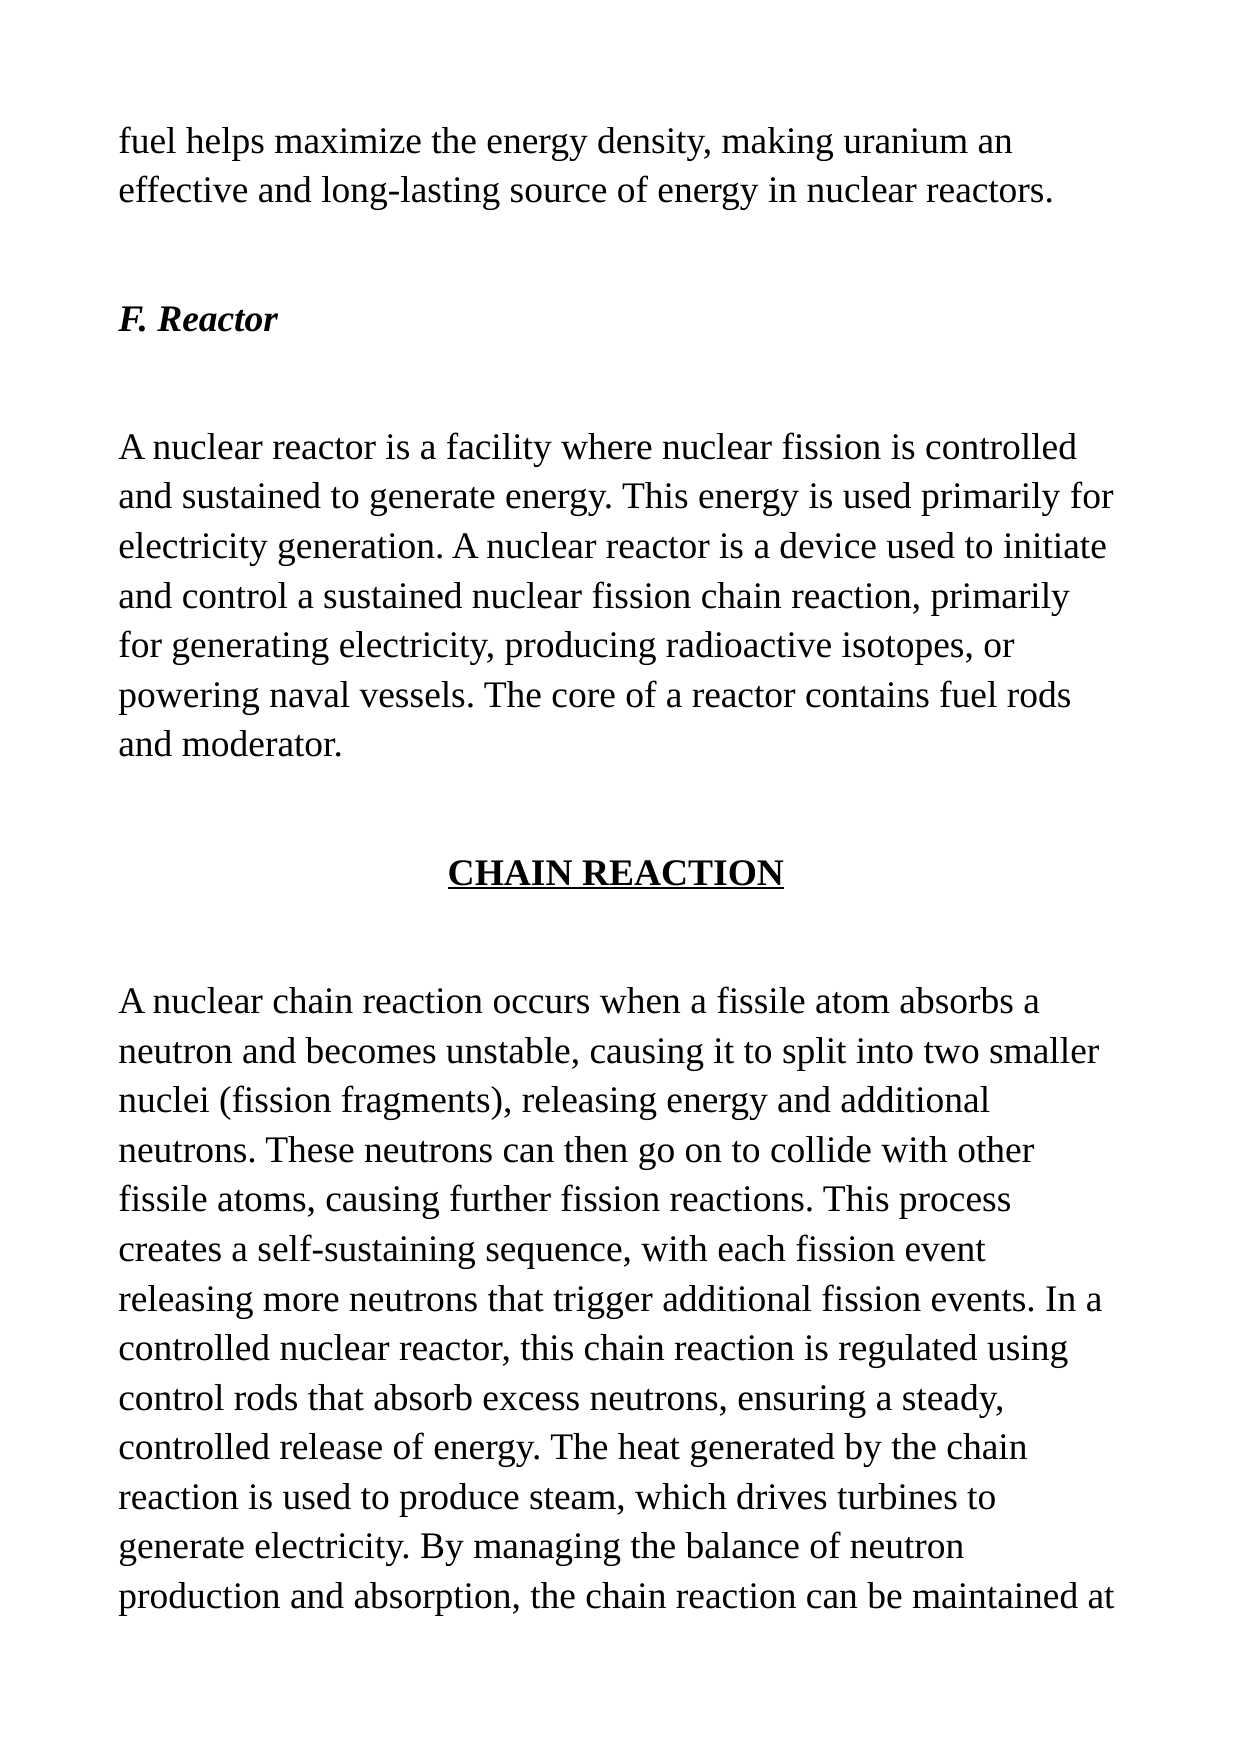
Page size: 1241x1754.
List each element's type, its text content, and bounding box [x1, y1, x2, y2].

text A nuclear reactor is a facility where nuclear fission is controlled and sustained to generate energy. This energy is used primarily for electricity generation. A nuclear reactor is a device used to initiate and control a sustained nuclear fission chain reaction, primarily for generating electricity, producing radioactive isotopes, or powering naval vessels. The core of a reactor contains fuel rods and moderator. [118, 424, 1123, 765]
text fuel helps maximize the energy density, making uranium an effective and long-lasting source of energy in nuclear reactors. [118, 118, 1123, 211]
text CHAIN REACTION [118, 850, 1123, 893]
text F. Reactor [118, 296, 1123, 339]
text A nuclear chain reaction occurs when a fissile atom absorbs a neutron and becomes unstable, causing it to split into two smaller nuclei (fission fragments), releasing energy and additional neutrons. These neutrons can then go on to collide with other fissile atoms, causing further fission reactions. This process creates a self-sustaining sequence, with each fission event releasing more neutrons that trigger additional fission events. In a controlled nuclear reactor, this chain reaction is regulated using control rods that absorb excess neutrons, ensuring a steady, controlled release of energy. The heat generated by the chain reaction is used to produce steam, which drives turbines to generate electricity. By managing the balance of neutron production and absorption, the chain reaction can be maintained at [118, 978, 1123, 1617]
